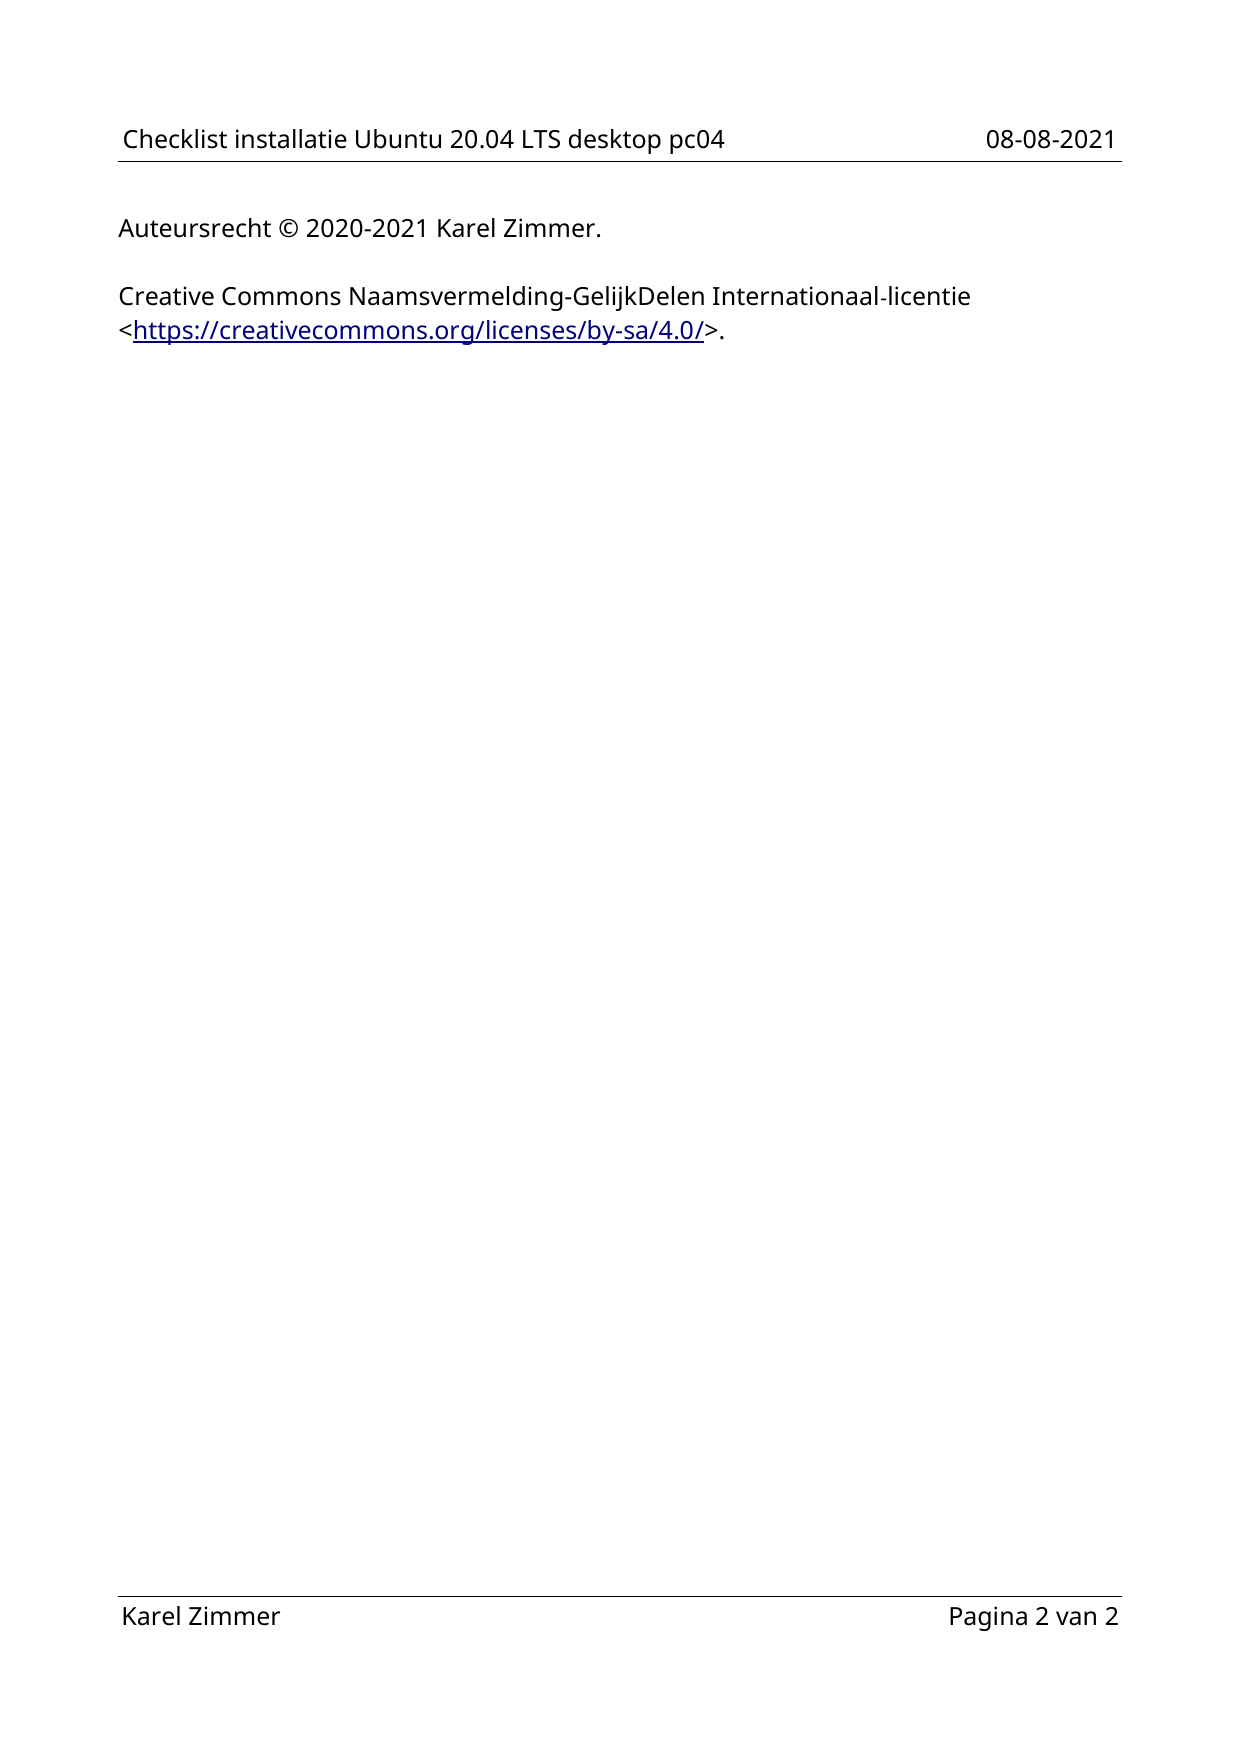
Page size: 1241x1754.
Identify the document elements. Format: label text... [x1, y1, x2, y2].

text Auteursrecht © 2020-2021 Karel Zimmer. [118, 211, 1122, 245]
text Creative Commons Naamsvermelding-GelijkDelen Internationaal-licentie <https://creativecommons.org/licenses/by-sa/4.0/>. [118, 279, 1122, 347]
